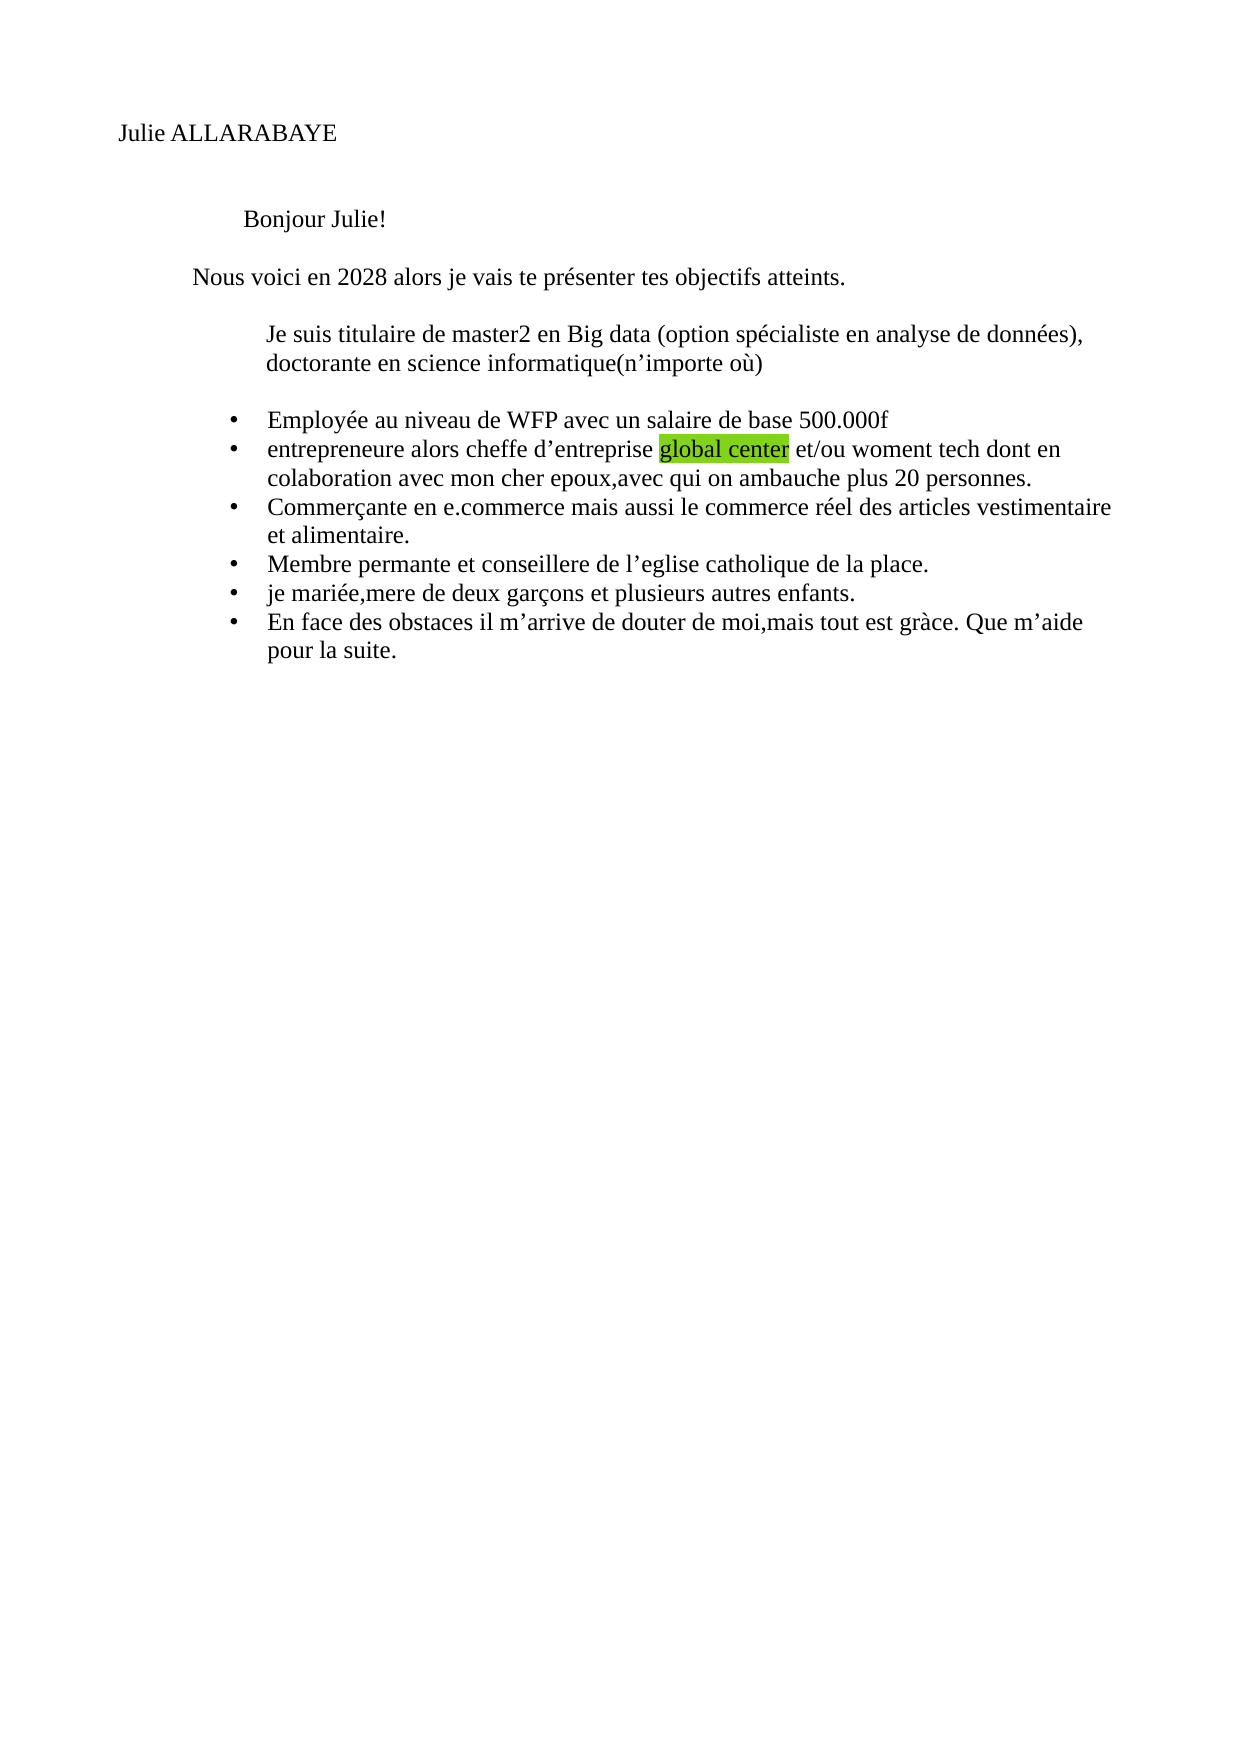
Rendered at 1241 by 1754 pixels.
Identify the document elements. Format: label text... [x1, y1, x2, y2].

list je mariée,mere de deux garçons et plusieurs autres enfants. [229, 578, 1122, 607]
list En face des obstaces il m’arrive de douter de moi,mais tout est gràce. Que m’aide pour la suite. [229, 607, 1122, 664]
text Julie ALLARABAYE [118, 118, 1122, 147]
list Membre permante et conseillere de l’eglise catholique de la place. [229, 549, 1122, 578]
text doctorante en science informatique(n’importe où) [118, 348, 1122, 377]
text Je suis titulaire de master2 en Big data (option spécialiste en analyse de données), [118, 319, 1122, 348]
text Bonjour Julie! [118, 204, 1122, 233]
list Employée au niveau de WFP avec un salaire de base 500.000f [229, 406, 1122, 434]
text Nous voici en 2028 alors je vais te présenter tes objectifs atteints. [118, 262, 1122, 291]
list Commerçante en e.commerce mais aussi le commerce réel des articles vestimentaire et alimentaire. [229, 492, 1122, 549]
list entrepreneure alors cheffe d’entreprise global center et/ou woment tech dont en colaboration avec mon cher epoux,avec qui on ambauche plus 20 personnes. [229, 434, 1122, 492]
